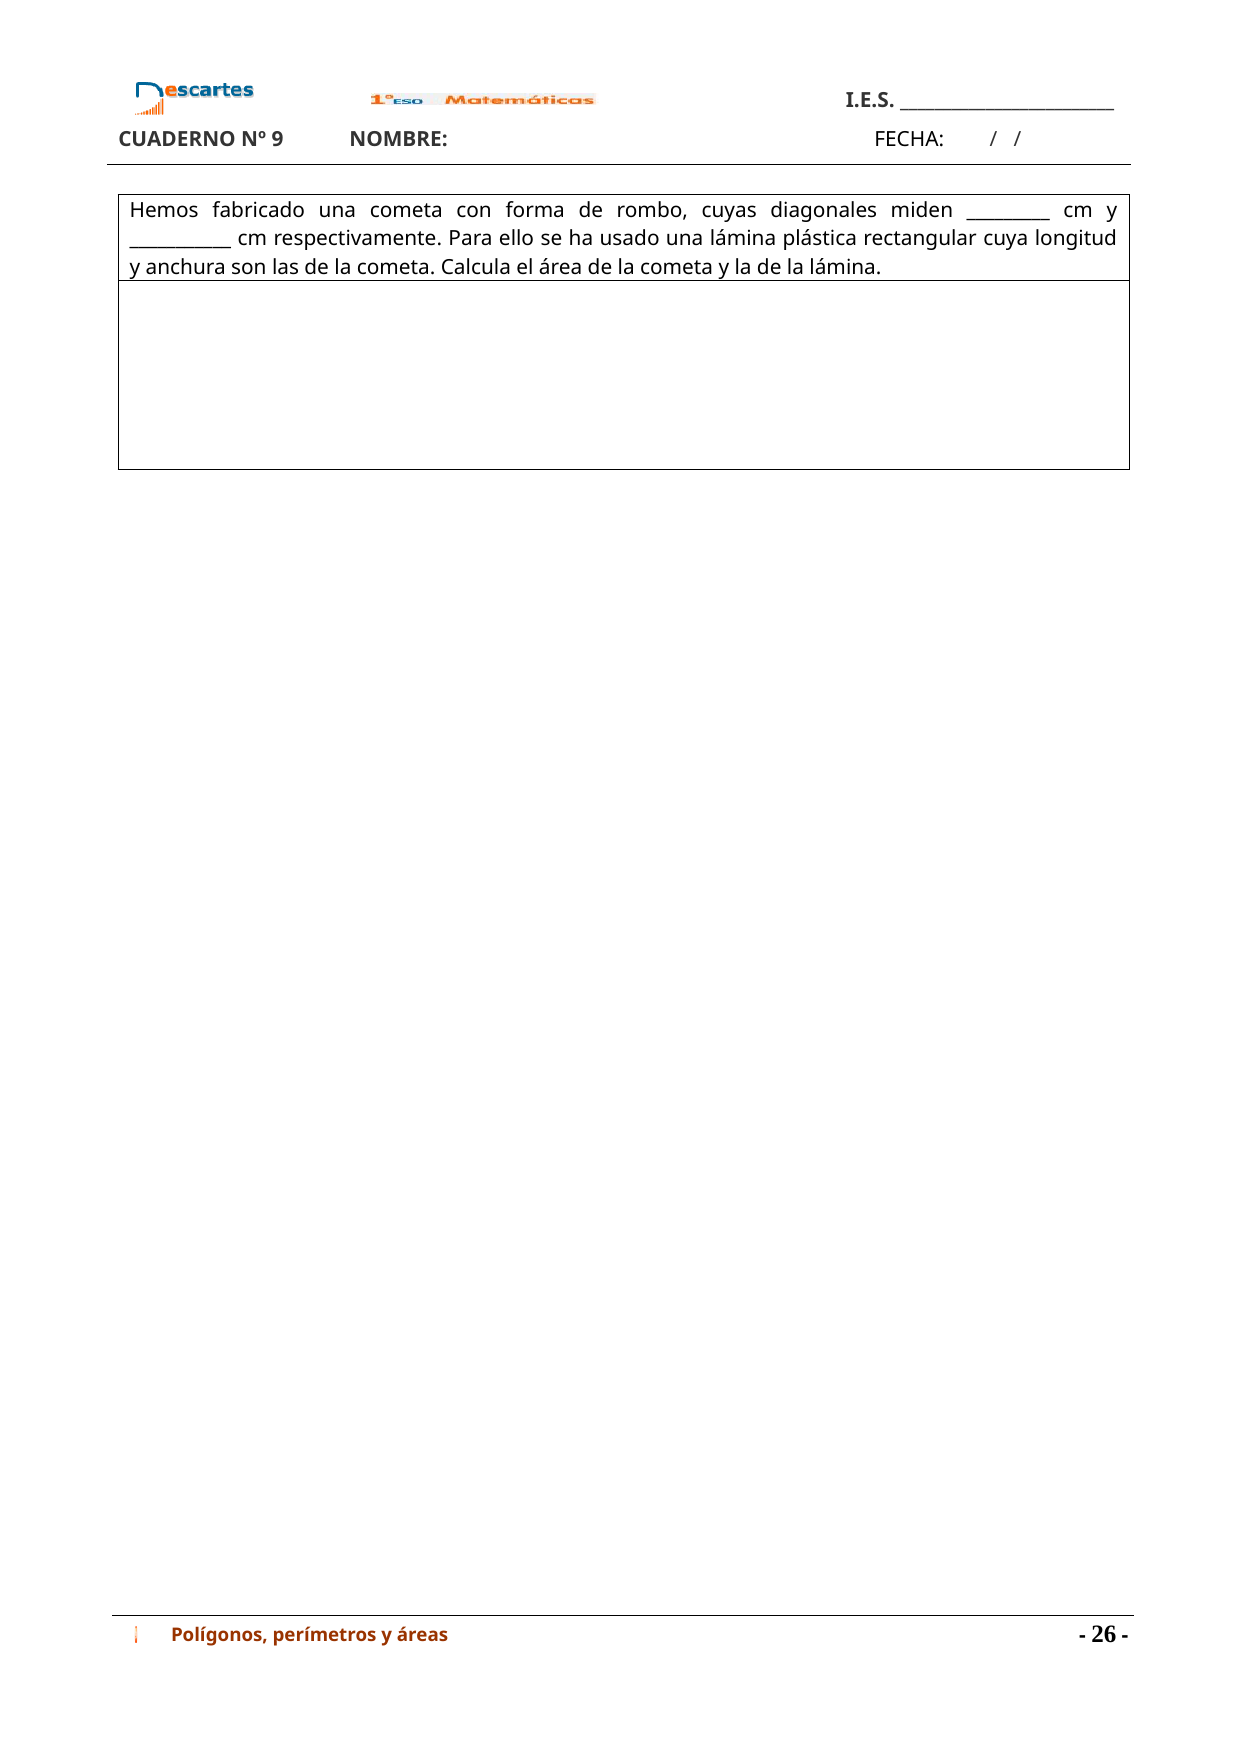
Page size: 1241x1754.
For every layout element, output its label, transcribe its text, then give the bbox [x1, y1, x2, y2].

table_cell [119, 281, 1129, 469]
picture [134, 1625, 138, 1643]
picture [371, 93, 599, 105]
picture [134, 82, 257, 115]
table_header Hemos fabricado una cometa con forma de rombo, cuyas diagonales miden _________ cm y ___________ cm respectivamente. Para ello se ha usado una lámina plástica rectangular cuya longitud y anchura son las de la cometa. Calcula el área de la cometa y la de la lámina. [119, 195, 1129, 280]
